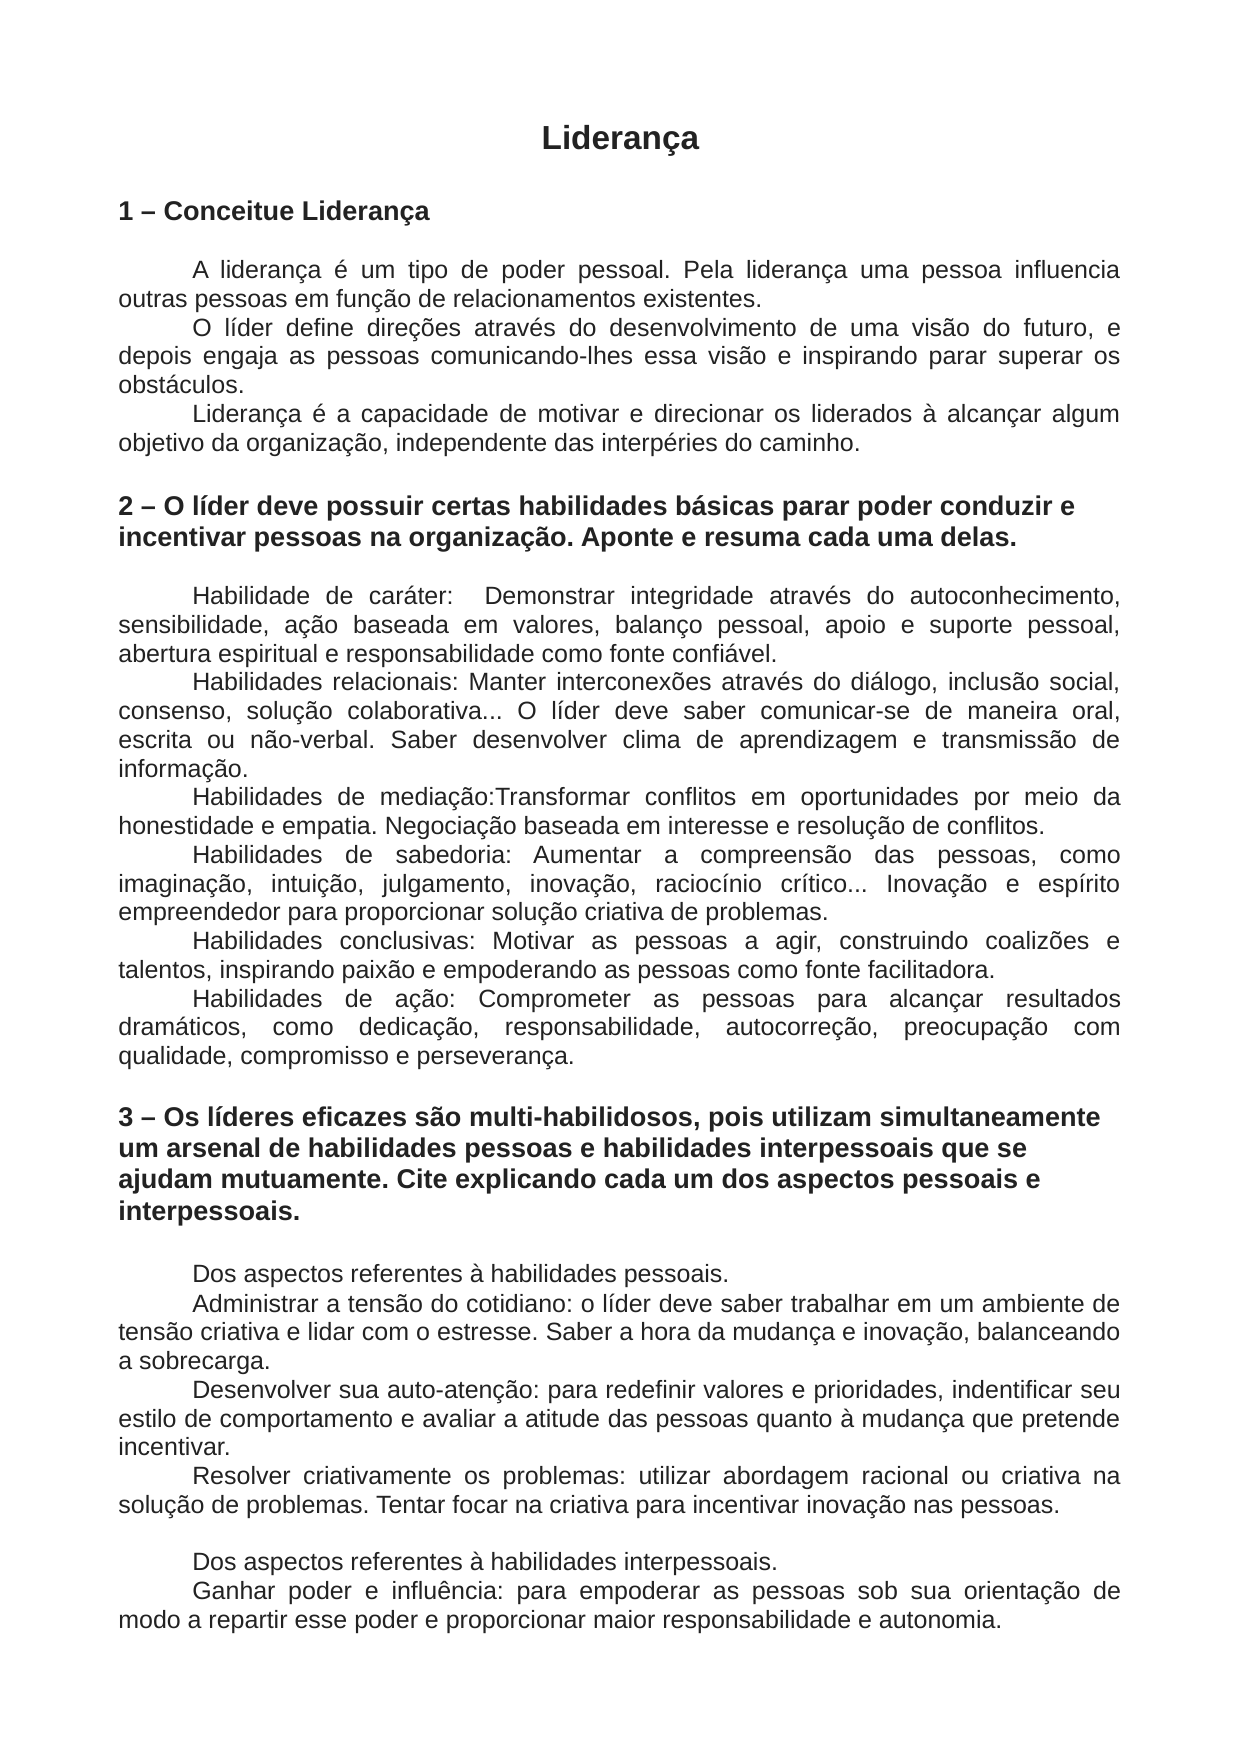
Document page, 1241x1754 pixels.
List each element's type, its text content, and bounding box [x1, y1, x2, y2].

text Habilidades de ação: Comprometer as pessoas para alcançar resultados dramáticos, como dedicação, responsabilidade, autocorreção, preocupação com qualidade, compromisso e perseverança. [118, 983, 1122, 1070]
text 2 – O líder deve possuir certas habilidades básicas parar poder conduzir e incentivar pessoas na organização. Aponte e resuma cada uma delas. [118, 490, 1122, 552]
text Dos aspectos referentes à habilidades pessoais. [118, 1257, 1122, 1288]
text Habilidades de mediação:Transformar conflitos em oportunidades por meio da honestidade e empatia. Negociação baseada em interesse e resolução de conflitos. [118, 782, 1122, 840]
text O líder define direções através do desenvolvimento de uma visão do futuro, e depois engaja as pessoas comunicando-lhes essa visão e inspirando parar superar os obstáculos. [118, 312, 1122, 399]
text Habilidades conclusivas: Motivar as pessoas a agir, construindo coalizões e talentos, inspirando paixão e empoderando as pessoas como fonte facilitadora. [118, 926, 1122, 983]
text Liderança é a capacidade de motivar e direcionar os liderados à alcançar algum objetivo da organização, independente das interpéries do caminho. [118, 399, 1122, 456]
text 3 – Os líderes eficazes são multi-habilidosos, pois utilizam simultaneamente um arsenal de habilidades pessoas e habilidades interpessoais que se ajudam mutuamente. Cite explicando cada um dos aspectos pessoais e interpessoais. [118, 1101, 1122, 1226]
text Desenvolver sua auto-atenção: para redefinir valores e prioridades, indentificar seu estilo de comportamento e avaliar a atitude das pessoas quanto à mudança que pretende incentivar. [118, 1375, 1122, 1461]
text 1 – Conceitue Liderança [118, 195, 1122, 226]
text Ganhar poder e influência: para empoderar as pessoas sob sua orientação de modo a repartir esse poder e proporcionar maior responsabilidade e autonomia. [118, 1576, 1122, 1633]
text Habilidades de sabedoria: Aumentar a compreensão das pessoas, como imaginação, intuição, julgamento, inovação, raciocínio crítico... Inovação e espírito empreendedor para proporcionar solução criativa de problemas. [118, 840, 1122, 926]
text Habilidades relacionais: Manter interconexões através do diálogo, inclusão social, consenso, solução colaborativa... O líder deve saber comunicar-se de maneira oral, escrita ou não-verbal. Saber desenvolver clima de aprendizagem e transmissão de informação. [118, 667, 1122, 782]
text Dos aspectos referentes à habilidades interpessoais. [118, 1547, 1122, 1576]
text Administrar a tensão do cotidiano: o líder deve saber trabalhar em um ambiente de tensão criativa e lidar com o estresse. Saber a hora da mudança e inovação, balanceando a sobrecarga. [118, 1288, 1122, 1375]
text Resolver criativamente os problemas: utilizar abordagem racional ou criativa na solução de problemas. Tentar focar na criativa para incentivar inovação nas pessoas. [118, 1461, 1122, 1518]
text Liderança [118, 118, 1122, 157]
text A liderança é um tipo de poder pessoal. Pela liderança uma pessoa influencia outras pessoas em função de relacionamentos existentes. [118, 255, 1122, 312]
text Habilidade de caráter: Demonstrar integridade através do autoconhecimento, sensibilidade, ação baseada em valores, balanço pessoal, apoio e suporte pessoal, abertura espiritual e responsabilidade como fonte confiável. [118, 581, 1122, 667]
